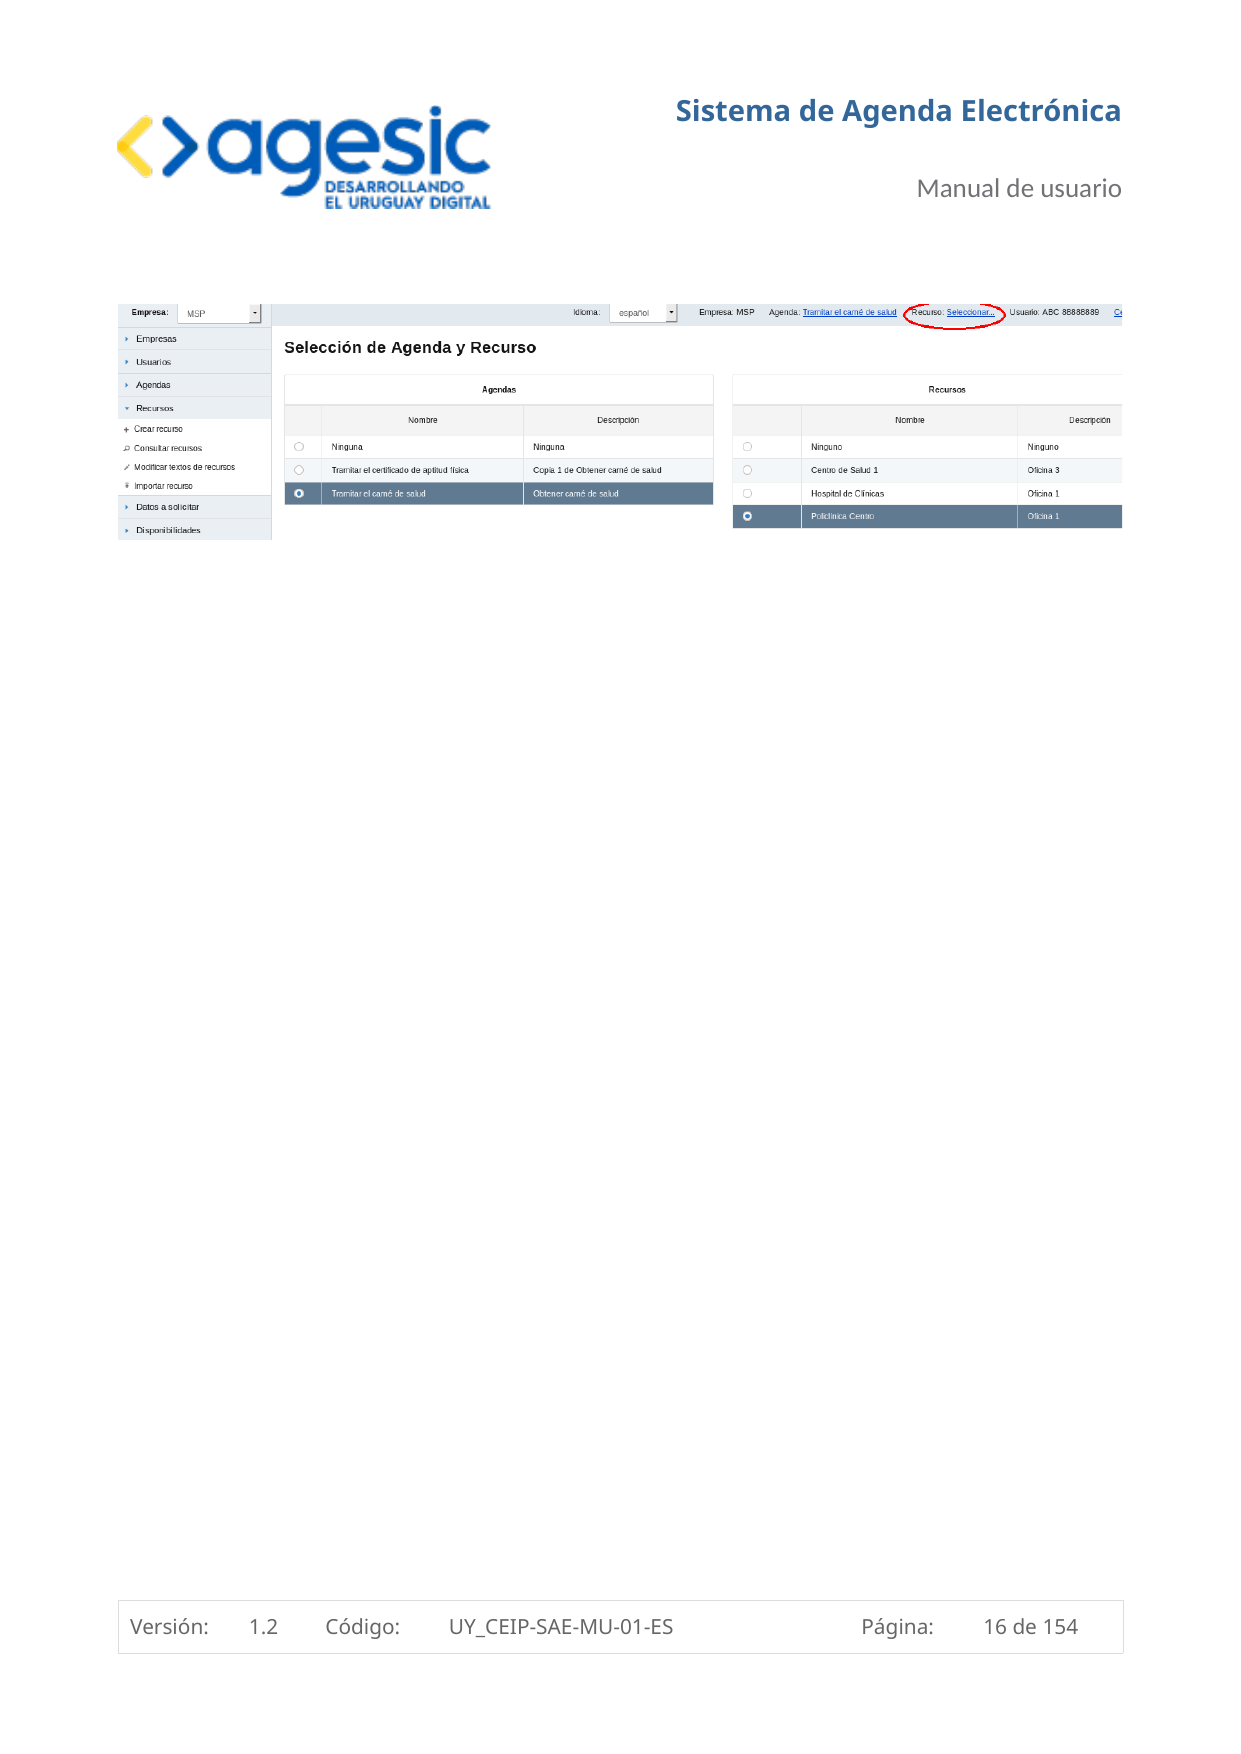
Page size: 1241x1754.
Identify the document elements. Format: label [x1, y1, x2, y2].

picture [116, 105, 492, 209]
picture [118, 304, 1123, 540]
